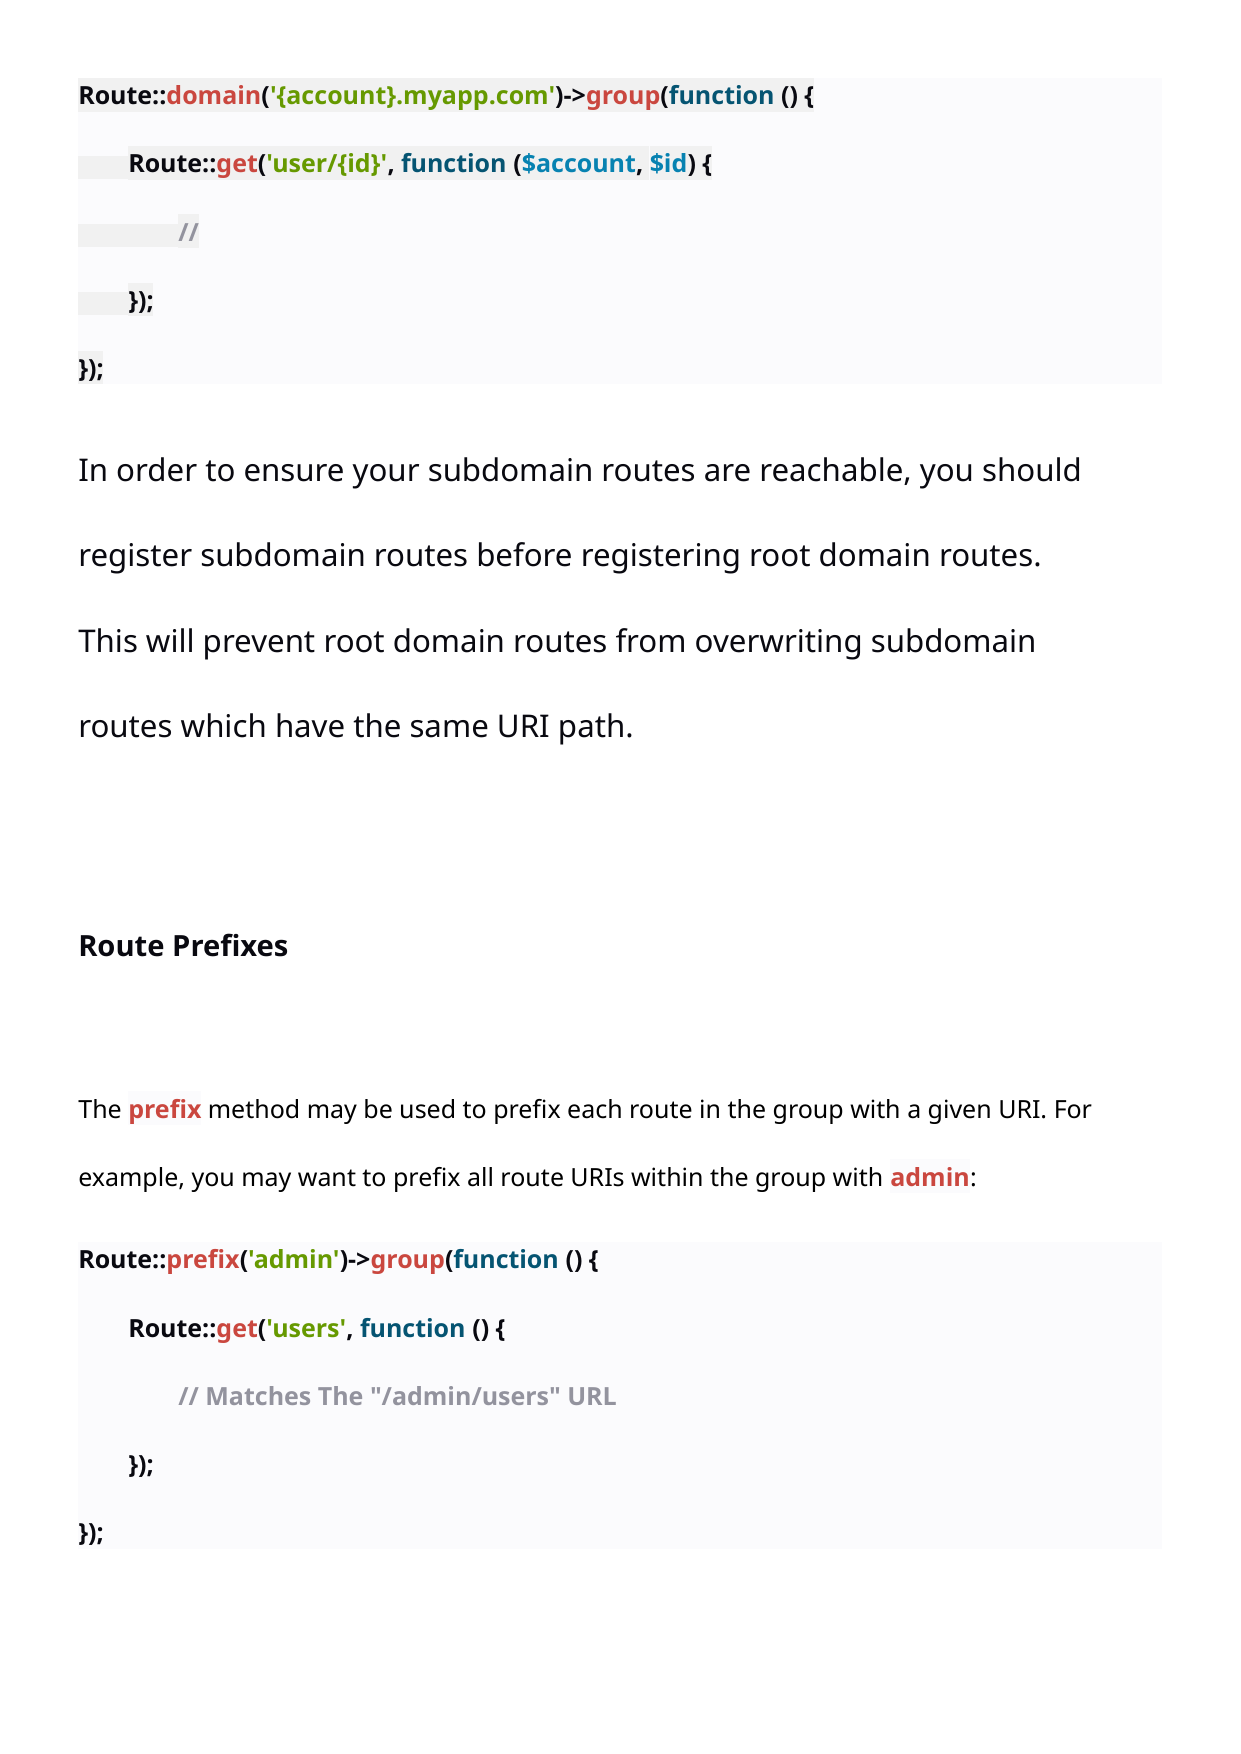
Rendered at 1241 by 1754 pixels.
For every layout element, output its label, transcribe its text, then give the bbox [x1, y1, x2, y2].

text The prefix method may be used to prefix each route in the group with a given URI. For example, you may want to prefix all route URIs within the group with admin: [78, 1091, 1162, 1193]
text In order to ensure your subdomain routes are reachable, you should register subdomain routes before registering root domain routes. This will prevent root domain routes from overwriting subdomain routes which have the same URI path. [78, 448, 1103, 746]
text }); [78, 1514, 1162, 1549]
text Route::get('user/{id}', function ($account, $id) { [78, 146, 1162, 180]
text }); [78, 1446, 1162, 1481]
text }); [78, 282, 1162, 316]
text Route::prefix('admin')->group(function () { [78, 1242, 1162, 1276]
text Route::get('users', function () { [78, 1310, 1162, 1344]
text // [78, 214, 1162, 248]
text Route::domain('{account}.myapp.com')->group(function () { [78, 78, 1162, 112]
text }); [78, 351, 1162, 384]
subtitle Route Prefixes [78, 925, 1162, 965]
text // Matches The "/admin/users" URL [78, 1378, 1162, 1412]
